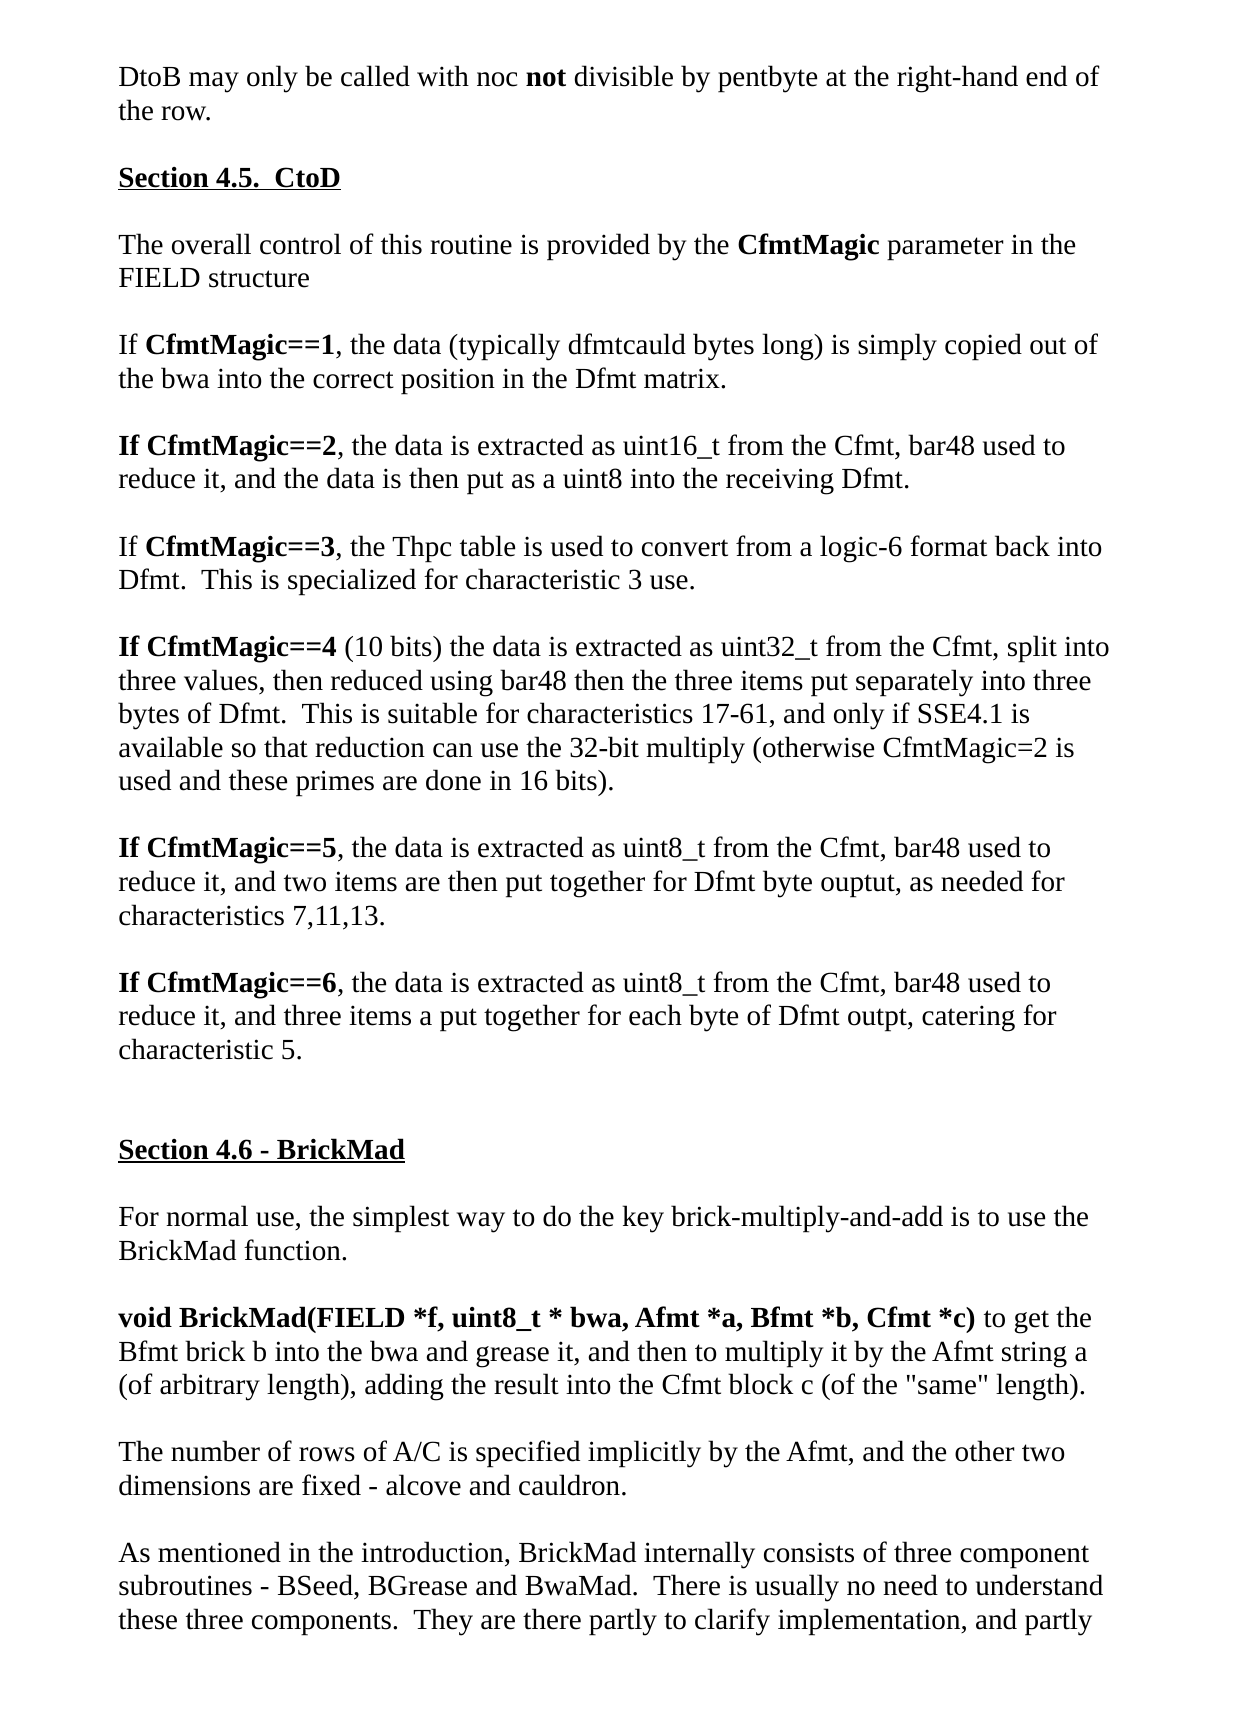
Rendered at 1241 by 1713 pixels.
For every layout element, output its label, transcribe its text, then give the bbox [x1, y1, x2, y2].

text If CfmtMagic==3, the Thpc table is used to convert from a logic-6 format back into Dfmt. This is specialized for characteristic 3 use. [118, 529, 1122, 596]
text If CfmtMagic==5, the data is extracted as uint8_t from the Cfmt, bar48 used to reduce it, and two items are then put together for Dfmt byte ouptut, as needed for characteristics 7,11,13. [118, 831, 1122, 931]
text If CfmtMagic==2, the data is extracted as uint16_t from the Cfmt, bar48 used to reduce it, and the data is then put as a uint8 into the receiving Dfmt. [118, 428, 1122, 495]
text If CfmtMagic==1, the data (typically dfmtcauld bytes long) is simply copied out of the bwa into the correct position in the Dfmt matrix. [118, 327, 1122, 394]
text For normal use, the simplest way to do the key brick-multiply-and-add is to use the BrickMad function. [118, 1199, 1122, 1267]
text Section 4.5. CtoD [118, 160, 1122, 193]
text If CfmtMagic==6, the data is extracted as uint8_t from the Cfmt, bar48 used to reduce it, and three items a put together for each byte of Dfmt outpt, catering for characteristic 5. [118, 965, 1122, 1065]
text The number of rows of A/C is specified implicitly by the Afmt, and the other two dimensions are fixed - alcove and cauldron. [118, 1434, 1122, 1501]
text DtoB may only be called with noc not divisible by pentbyte at the right-hand end of the row. [118, 59, 1122, 126]
text void BrickMad(FIELD *f, uint8_t * bwa, Afmt *a, Bfmt *b, Cfmt *c) to get the Bfmt brick b into the bwa and grease it, and then to multiply it by the Afmt string a (of arbitrary length), adding the result into the Cfmt block c (of the "same" length). [118, 1300, 1122, 1401]
text If CfmtMagic==4 (10 bits) the data is extracted as uint32_t from the Cfmt, split into three values, then reduced using bar48 then the three items put separately into three bytes of Dfmt. This is suitable for characteristics 17-61, and only if SSE4.1 is available so that reduction can use the 32-bit multiply (otherwise CfmtMagic=2 is used and these primes are done in 16 bits). [118, 629, 1122, 797]
text The overall control of this routine is provided by the CfmtMagic parameter in the FIELD structure [118, 227, 1122, 294]
text Section 4.6 - BrickMad [118, 1132, 1122, 1166]
text As mentioned in the introduction, BrickMad internally consists of three component subroutines - BSeed, BGrease and BwaMad. There is usually no need to understand these three components. They are there partly to clarify implementation, and partly [118, 1535, 1122, 1636]
